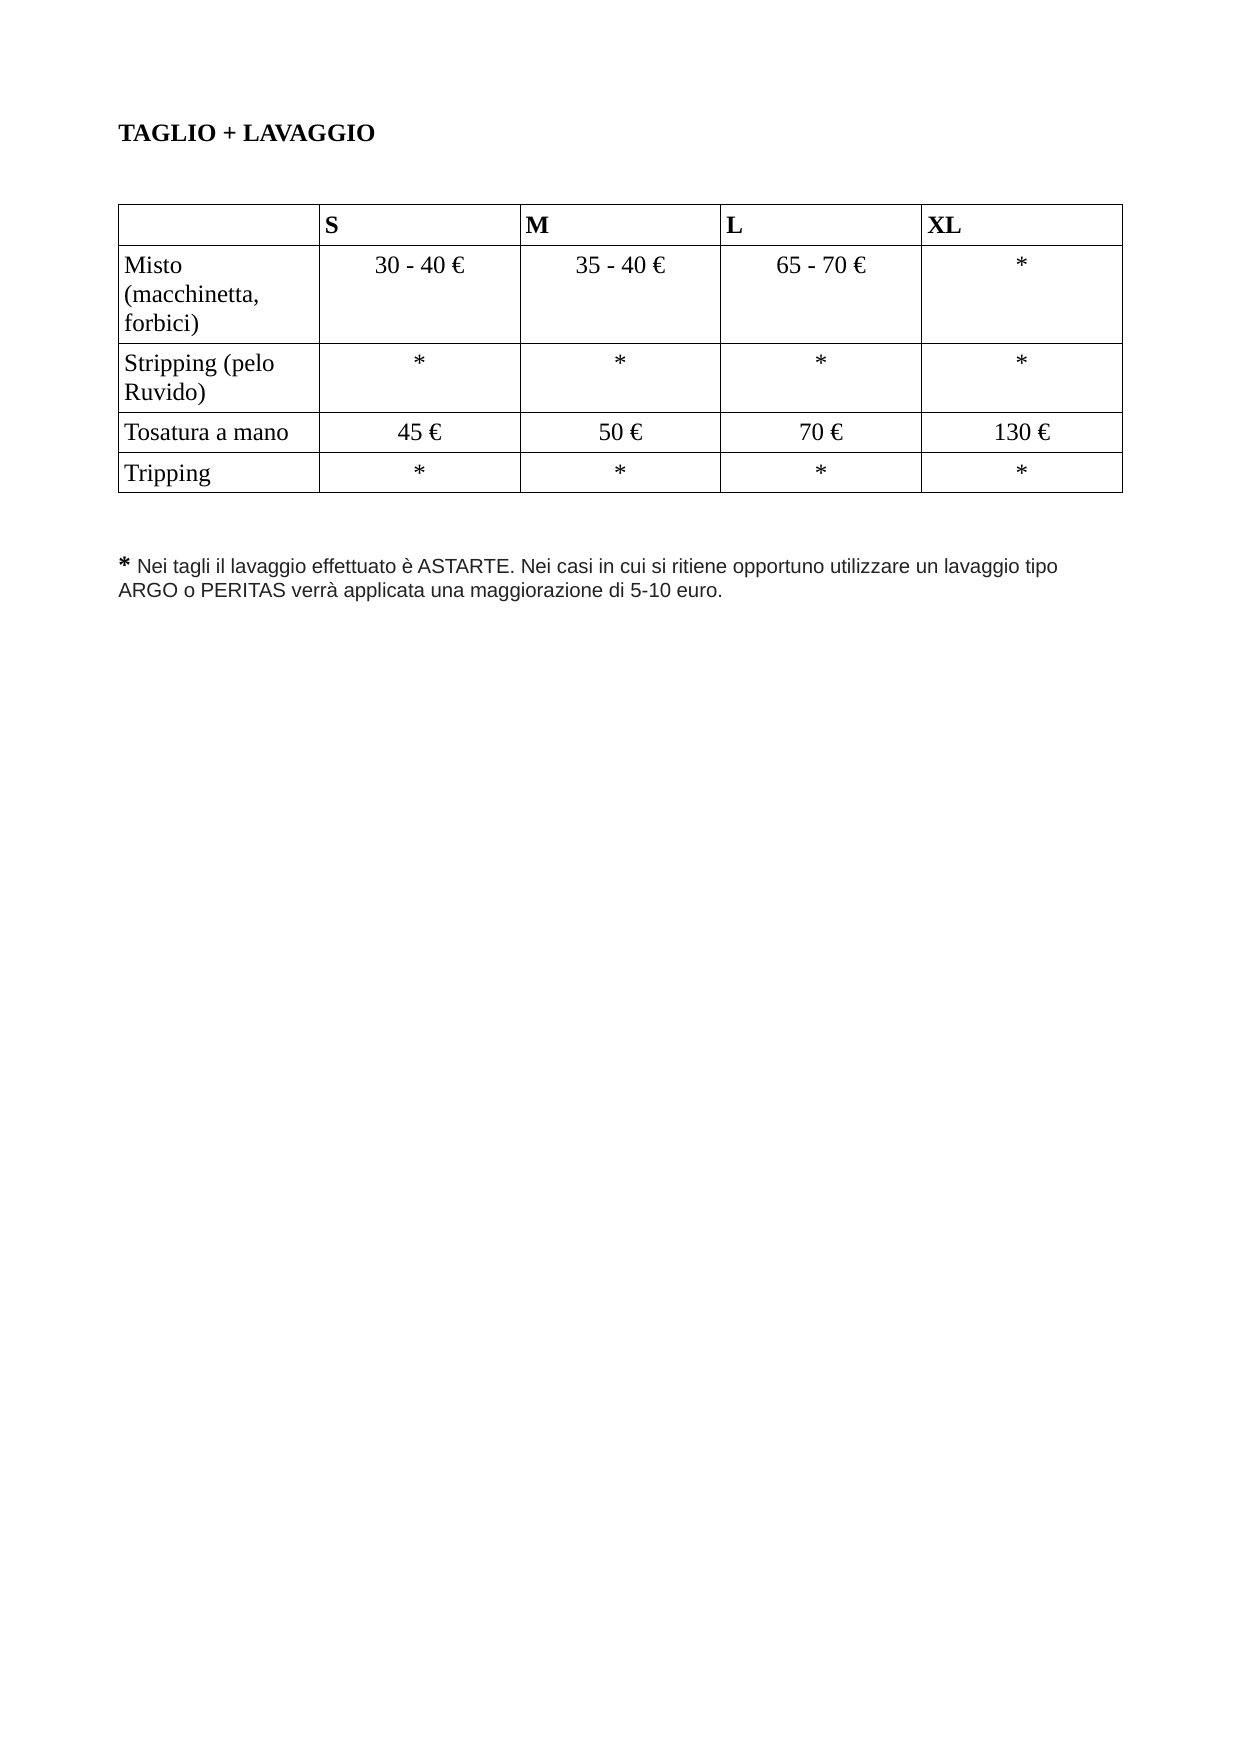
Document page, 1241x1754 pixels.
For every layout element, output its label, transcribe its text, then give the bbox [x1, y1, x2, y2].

table_cell 50 € [521, 413, 720, 452]
table_cell 45 € [320, 413, 520, 452]
table_cell * [721, 453, 921, 492]
table_cell 130 € [922, 413, 1122, 452]
table_cell * [922, 453, 1122, 492]
table_cell * [521, 453, 720, 492]
table_cell * [320, 344, 520, 412]
table_cell Stripping (pelo Ruvido) [119, 344, 319, 412]
table_cell 70 € [721, 413, 921, 452]
text TAGLIO + LAVAGGIO [118, 118, 1122, 147]
table_header M [521, 205, 720, 245]
text * Nei tagli il lavaggio effettuato è ASTARTE. Nei casi in cui si ritiene opportuno utilizzare un lavaggio tipo ARGO o PERITAS verrà applicata una maggiorazione di 5-10 euro. [118, 550, 1122, 602]
table_cell 35 - 40 € [521, 246, 720, 342]
table_cell 65 - 70 € [721, 246, 921, 342]
table_cell * [922, 246, 1122, 342]
table_header [119, 205, 319, 245]
table_cell * [521, 344, 720, 412]
table_header S [320, 205, 520, 245]
table_cell Tripping [119, 453, 319, 492]
table_cell 30 - 40 € [320, 246, 520, 342]
table_header L [721, 205, 921, 245]
table_cell * [721, 344, 921, 412]
table_cell Misto (macchinetta, forbici) [119, 246, 319, 342]
table_cell * [922, 344, 1122, 412]
table_cell * [320, 453, 520, 492]
table_header XL [922, 205, 1122, 245]
table_cell Tosatura a mano [119, 413, 319, 452]
